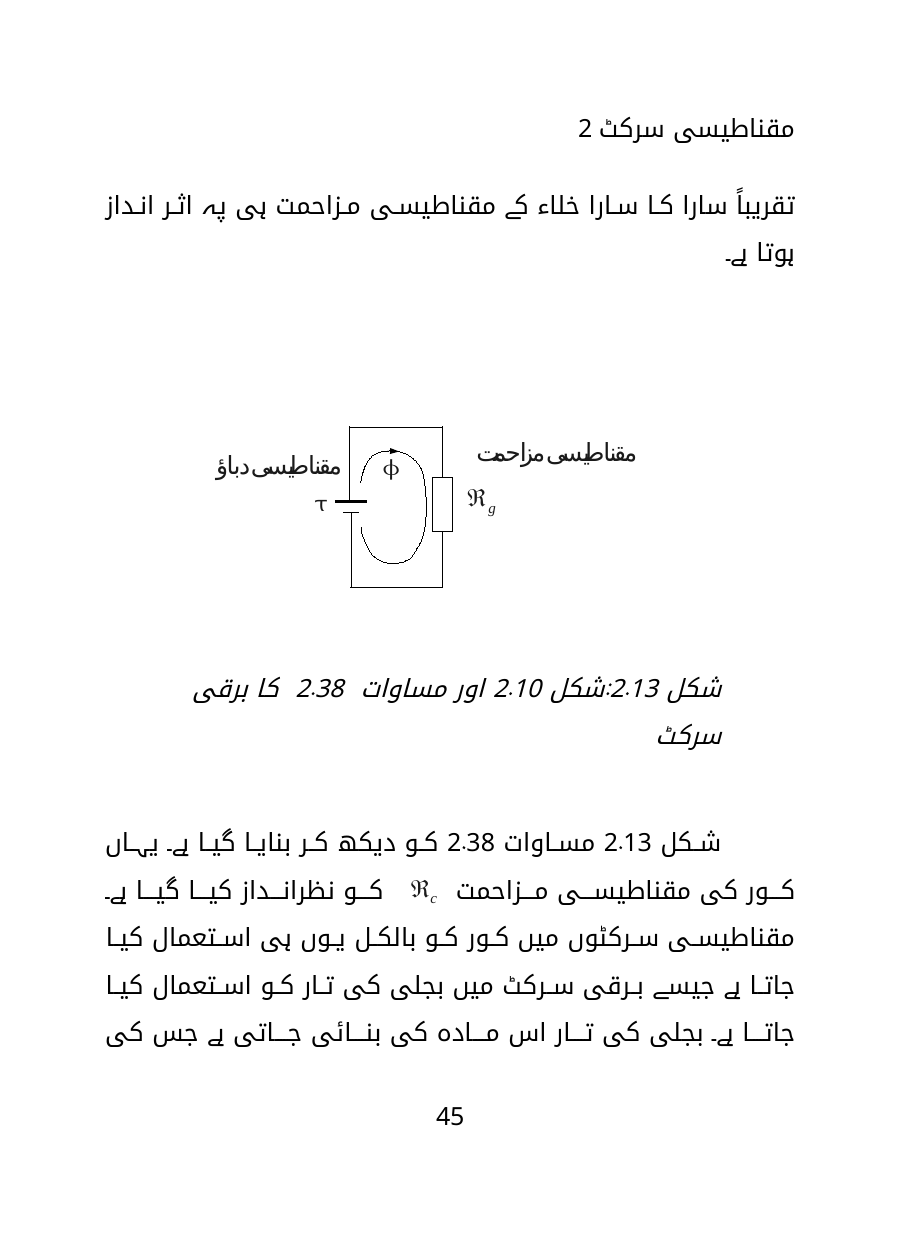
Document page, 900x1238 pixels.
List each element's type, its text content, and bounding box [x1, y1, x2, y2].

text ہم مساوات 2.35 اور شکل 2.12 سے یہ دیکھ سکتے ہیں کہ کا کچھ حِصّہ کور میں اور بقایا حِصّہ خلاء میں مقناطیسی دباؤ پیدا کرتا ہے۔ مساوات 2.38 کے تحت یہ دباؤ تقریباً سارا کا سارا خلاء کے مقناطیسی مزاحمت ہی پہ اثر انداز ہوتا ہے۔ [105, 182, 795, 277]
text شکل 2.13 مساوات 2.38 کو دیکھ کر بنایا گیا ہے۔ یہاں کور کی مقناطیسی مزاحمت کو نظرانداز کیا گیا ہے۔مقناطیسی سرکٹوں میں کور کو بالکل یوں ہی استعمال کیا جاتا ہے جیسے برقی سرکٹ میں بجلی کی تار کو استعمال کیا جاتا ہے۔ بجلی کی تار اس مادہ کی بنائی جاتی ہے جس کی مزاحمت کم سے کم ہو، تا کہ برقی دباؤ کی جہاں ضرورت ہو وہاں اسے بغیر کم کئے پہنچایا جا سکے۔ مزید یہ کہ برقی سرکٹ حل کرتے وقت اس تار کی مزاحمت کو نظرانداز کیا جاتا ہے۔ اسی طرح مقناطیسی سرکٹوں میں کور اس مادہ کی بنائی جاتی ہے جس کی مقناطیسی مزاحمت کم سے کم ہو، تا کہ مقناطیسی دباؤ کو، ضرورت کی جگہ، بغیر کم کئے، پہنچایا جا سکے۔ بد قسمتی سے کور کی مقناطیسی مزاحمت بہت کم نہیں ہوتی اور کہیں کہیں اس کو نظر انداز نہیں کیا جا سکتا۔ [105, 820, 795, 1057]
text شکل 2.13:شکل 2.10 اور مساوات 2.38 کا برقی سرکٹ [179, 349, 721, 760]
